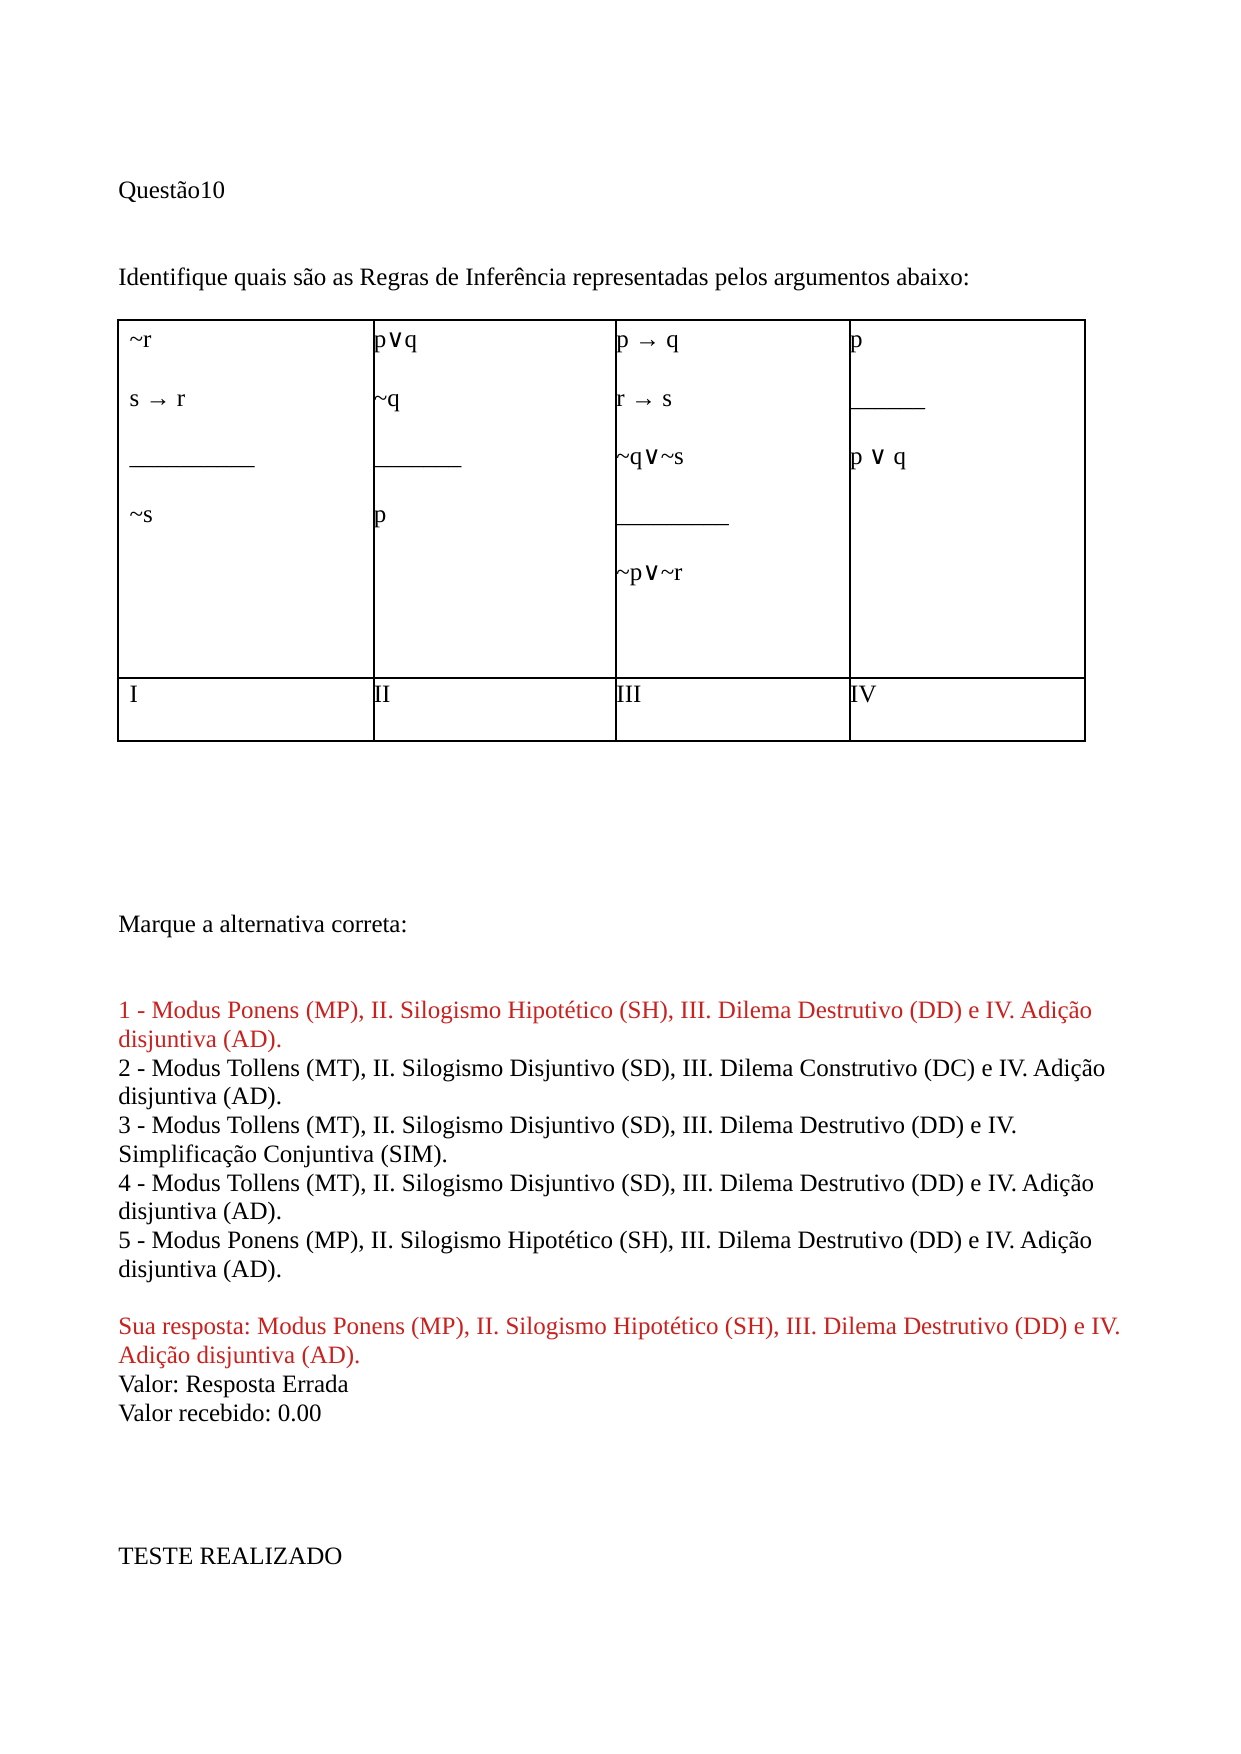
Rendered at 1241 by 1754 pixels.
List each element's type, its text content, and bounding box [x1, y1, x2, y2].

text 2 - Modus Tollens (MT), II. Silogismo Disjuntivo (SD), III. Dilema Construtivo (DC) e IV. Adição disjuntiva (AD). [118, 1053, 1122, 1110]
table_cell III [617, 679, 849, 740]
table_header p∨q ~q _______ p [375, 321, 615, 677]
text 4 - Modus Tollens (MT), II. Silogismo Disjuntivo (SD), III. Dilema Destrutivo (DD) e IV. Adição disjuntiva (AD). [118, 1168, 1122, 1225]
text 5 - Modus Ponens (MP), II. Silogismo Hipotético (SH), III. Dilema Destrutivo (DD) e IV. Adição disjuntiva (AD). [118, 1225, 1122, 1283]
table_cell II [375, 679, 615, 740]
table_cell IV [851, 679, 1084, 740]
text Questão10 [118, 176, 1122, 204]
text TESTE REALIZADO [118, 1541, 1122, 1570]
text Sua resposta: Modus Ponens (MP), II. Silogismo Hipotético (SH), III. Dilema Destrutivo (DD) e IV. Adição disjuntiva (AD). [118, 1311, 1122, 1369]
text Valor recebido: 0.00 [118, 1398, 1122, 1426]
table_header p ______ p ∨ q [851, 321, 1084, 677]
text Identifique quais são as Regras de Inferência representadas pelos argumentos abaixo: [118, 262, 1122, 291]
text Valor: Resposta Errada [118, 1369, 1122, 1398]
text 1 - Modus Ponens (MP), II. Silogismo Hipotético (SH), III. Dilema Destrutivo (DD) e IV. Adição disjuntiva (AD). [118, 995, 1122, 1053]
table_cell I [119, 679, 373, 740]
table_header ~r s → r __________ ~s [119, 321, 373, 677]
text Marque a alternativa correta: [118, 909, 1122, 938]
text 3 - Modus Tollens (MT), II. Silogismo Disjuntivo (SD), III. Dilema Destrutivo (DD) e IV. Simplificação Conjuntiva (SIM). [118, 1110, 1122, 1168]
table_header p → q r → s ~q∨~s _________ ~p∨~r [617, 321, 849, 677]
